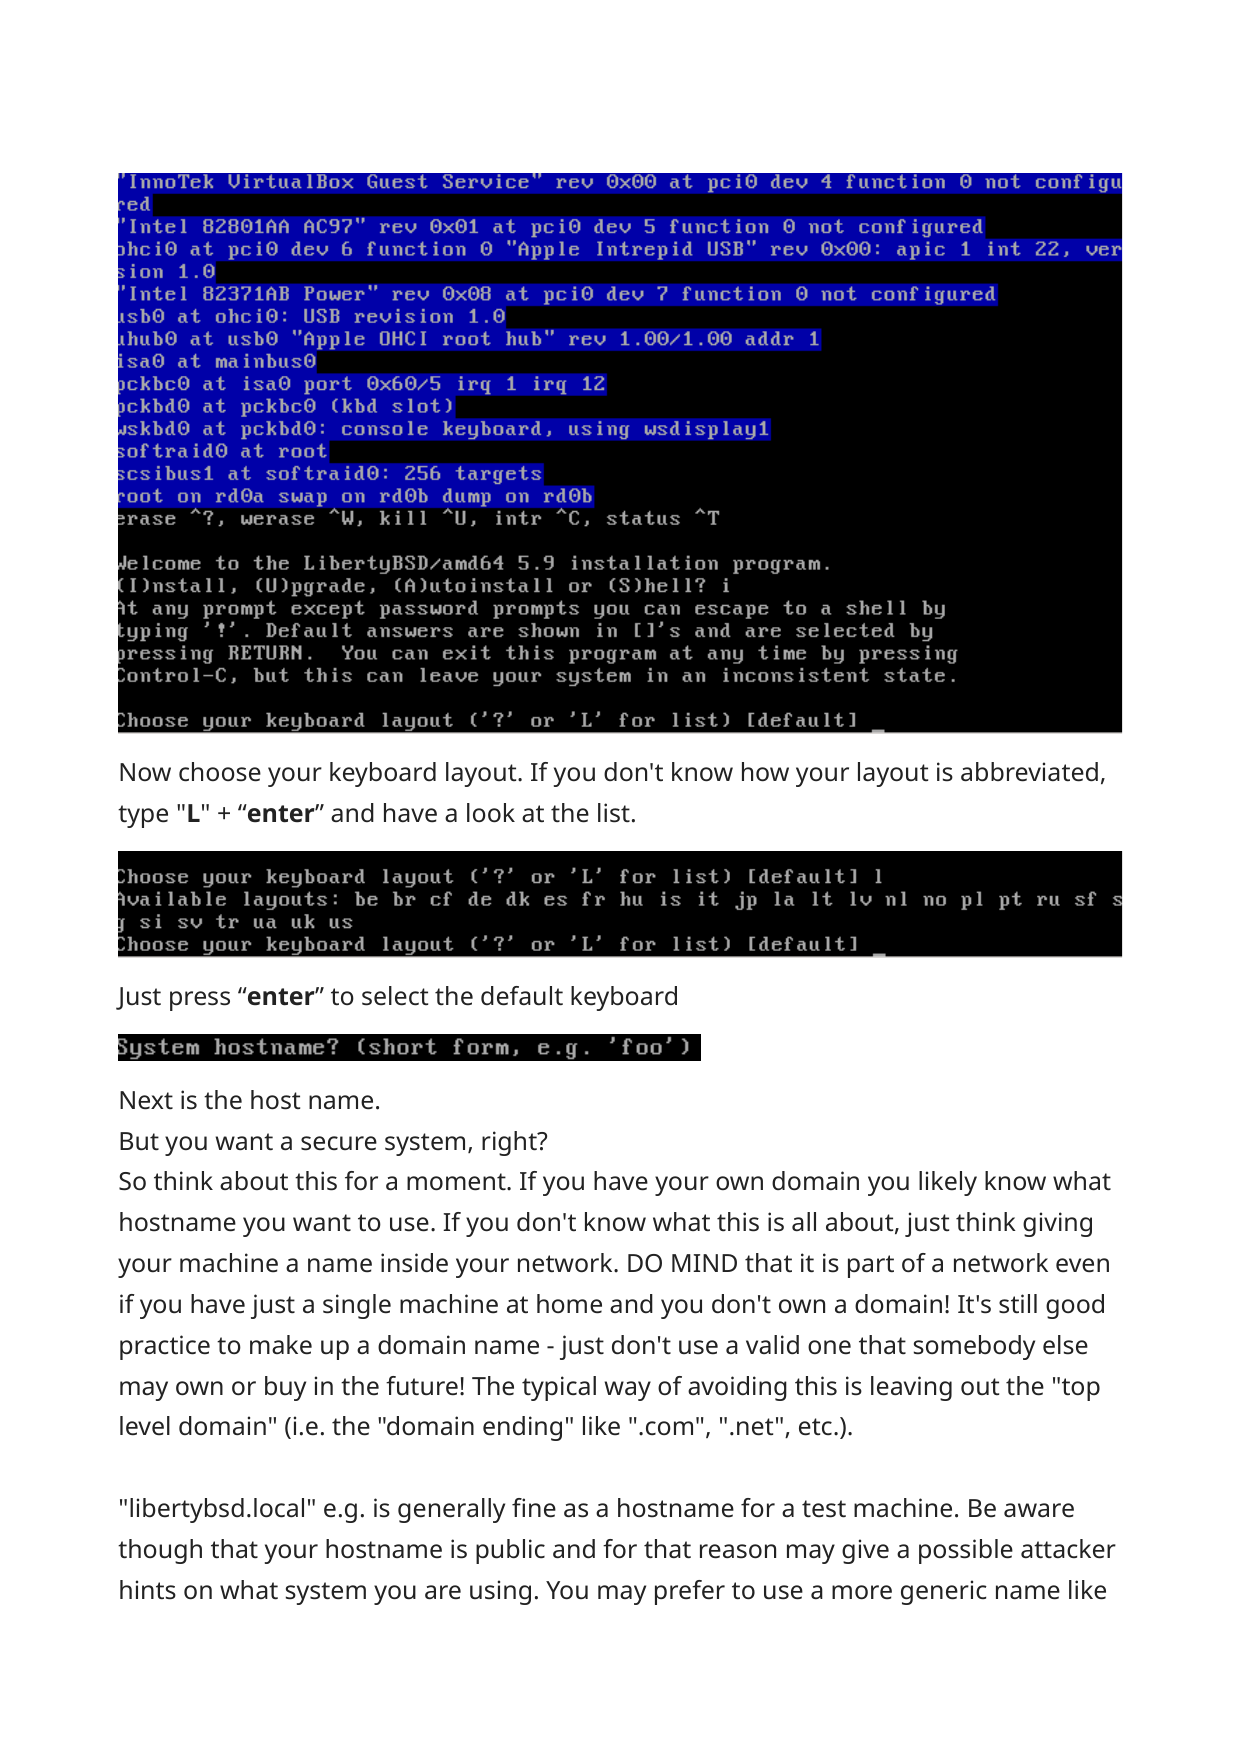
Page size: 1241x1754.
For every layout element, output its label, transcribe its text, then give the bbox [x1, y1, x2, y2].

picture [118, 1034, 701, 1061]
text Now choose your keyboard layout. If you don't know how your layout is abbreviated, type "L" + “enter” and have a look at the list. [118, 755, 1122, 830]
picture [118, 851, 1123, 958]
text Just press “enter” to select the default keyboard [118, 979, 1122, 1013]
text Next is the host name. But you want a secure system, right? So think about this for a moment. If you have your own domain you likely know what hostname you want to use. If you don't know what this is all about, just think giving your machine a name inside your network. DO MIND that it is part of a network even if you have just a single machine at home and you don't own a domain! It's still good practice to make up a domain name - just don't use a valid one that somebody else may own or buy in the future! The typical way of avoiding this is leaving out the "top level domain" (i.e. the "domain ending" like ".com", ".net", etc.). "libertybsd.local" e.g. is generally fine as a hostname for a test machine. Be aware though that your hostname is public and for that reason may give a possible attacker hints on what system you are using. You may prefer to use a more generic name like [118, 1082, 1122, 1606]
picture [118, 173, 1123, 734]
